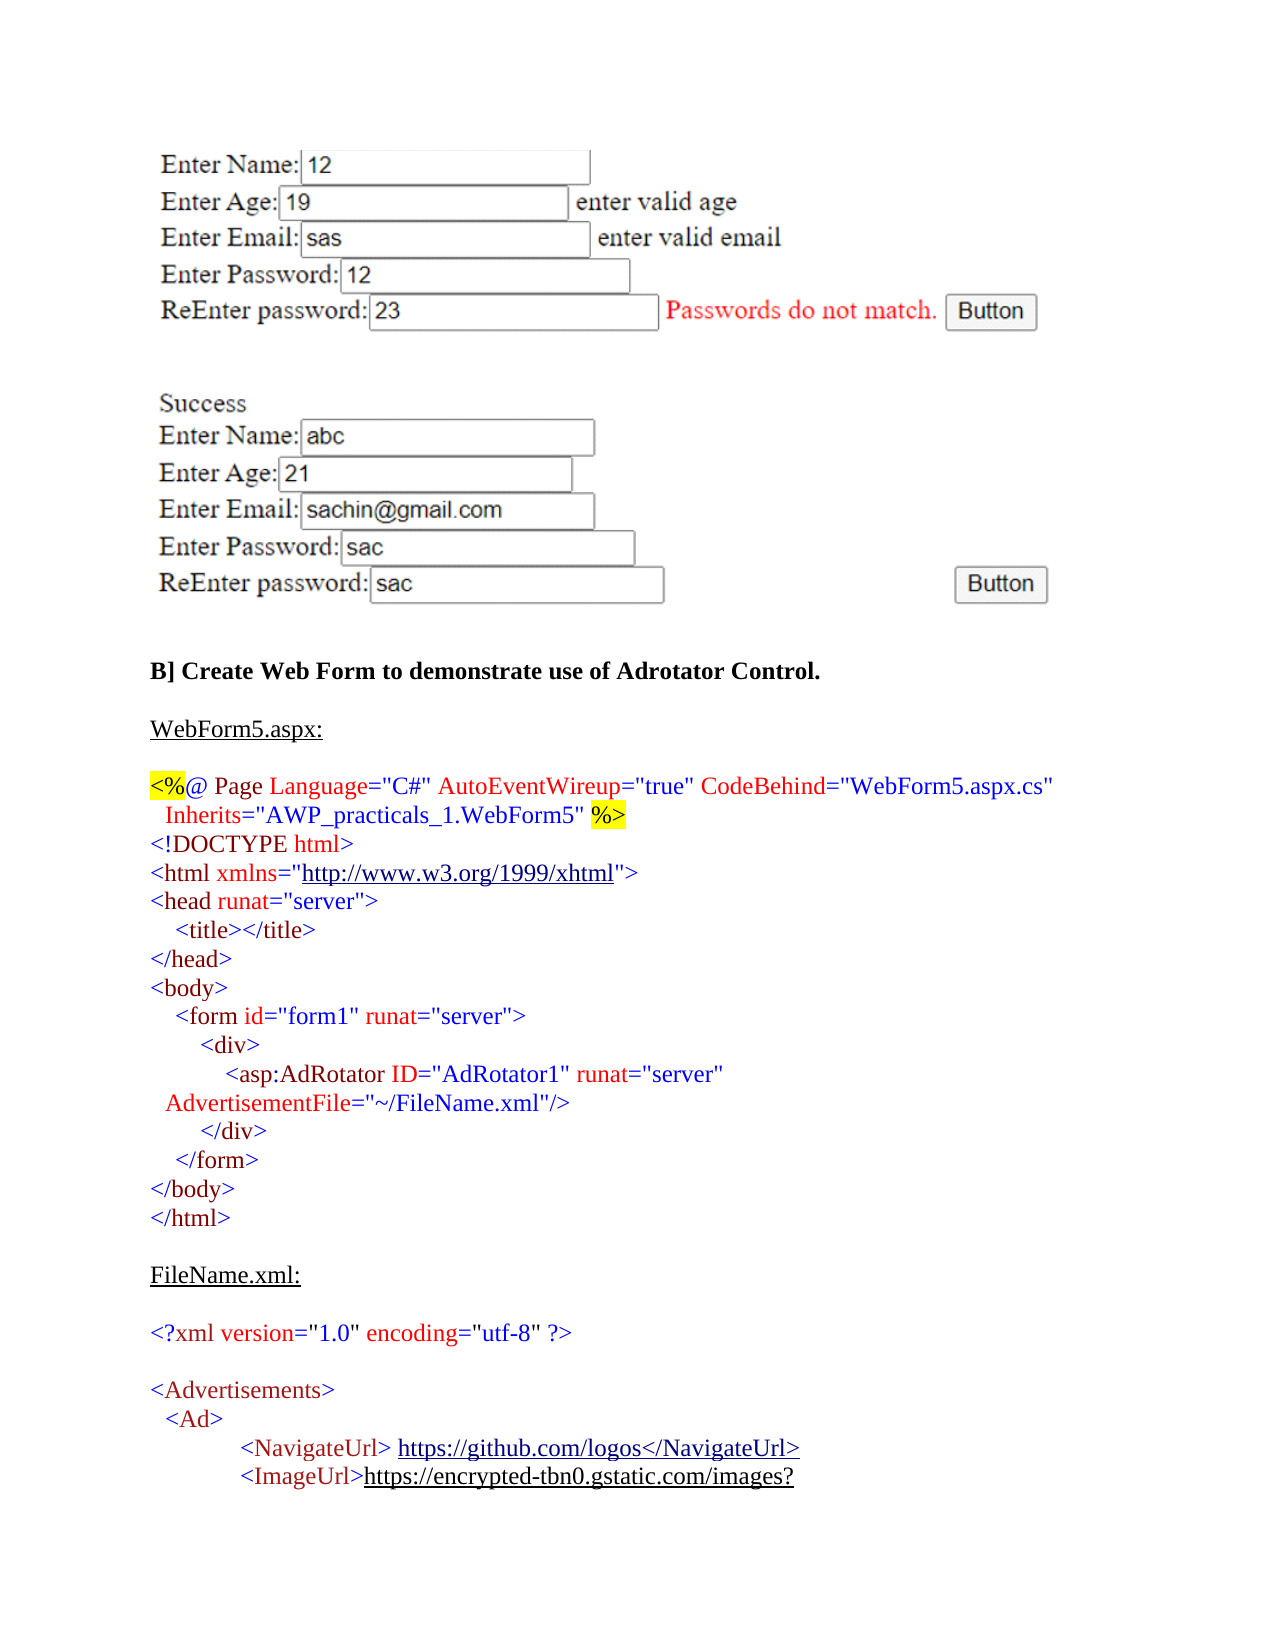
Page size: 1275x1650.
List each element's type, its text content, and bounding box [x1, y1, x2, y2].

text <Ad> [150, 1404, 1125, 1433]
text </body> [150, 1174, 1125, 1203]
text <div> [150, 1030, 1125, 1059]
text <ImageUrl>https://encrypted-tbn0.gstatic.com/images? [150, 1461, 1125, 1490]
text <!DOCTYPE html> [150, 829, 1125, 858]
text <html xmlns="http://www.w3.org/1999/xhtml"> [150, 858, 1125, 886]
text </head> [150, 944, 1125, 973]
text B] Create Web Form to demonstrate use of Adrotator Control. [150, 656, 1125, 685]
text <title></title> [150, 915, 1125, 944]
text </html> [150, 1203, 1125, 1231]
text FileName.xml: [150, 1260, 1125, 1289]
text <form id="form1" runat="server"> [150, 1001, 1125, 1030]
text WebForm5.aspx: [150, 714, 1125, 743]
text <head runat="server"> [150, 886, 1125, 915]
text <NavigateUrl> https://github.com/logos</NavigateUrl> [150, 1433, 1125, 1461]
text <%@ Page Language="C#" AutoEventWireup="true" CodeBehind="WebForm5.aspx.cs" Inherits="AWP_practicals_1.WebForm5" %> [150, 771, 1125, 829]
text <asp:AdRotator ID="AdRotator1" runat="server" AdvertisementFile="~/FileName.xml"/> [150, 1059, 1125, 1116]
text <body> [150, 973, 1125, 1001]
text <?xml version="1.0" encoding="utf-8" ?> [150, 1318, 1125, 1346]
text </div> [150, 1116, 1125, 1145]
text <Advertisements> [150, 1375, 1125, 1404]
text </form> [150, 1145, 1125, 1174]
